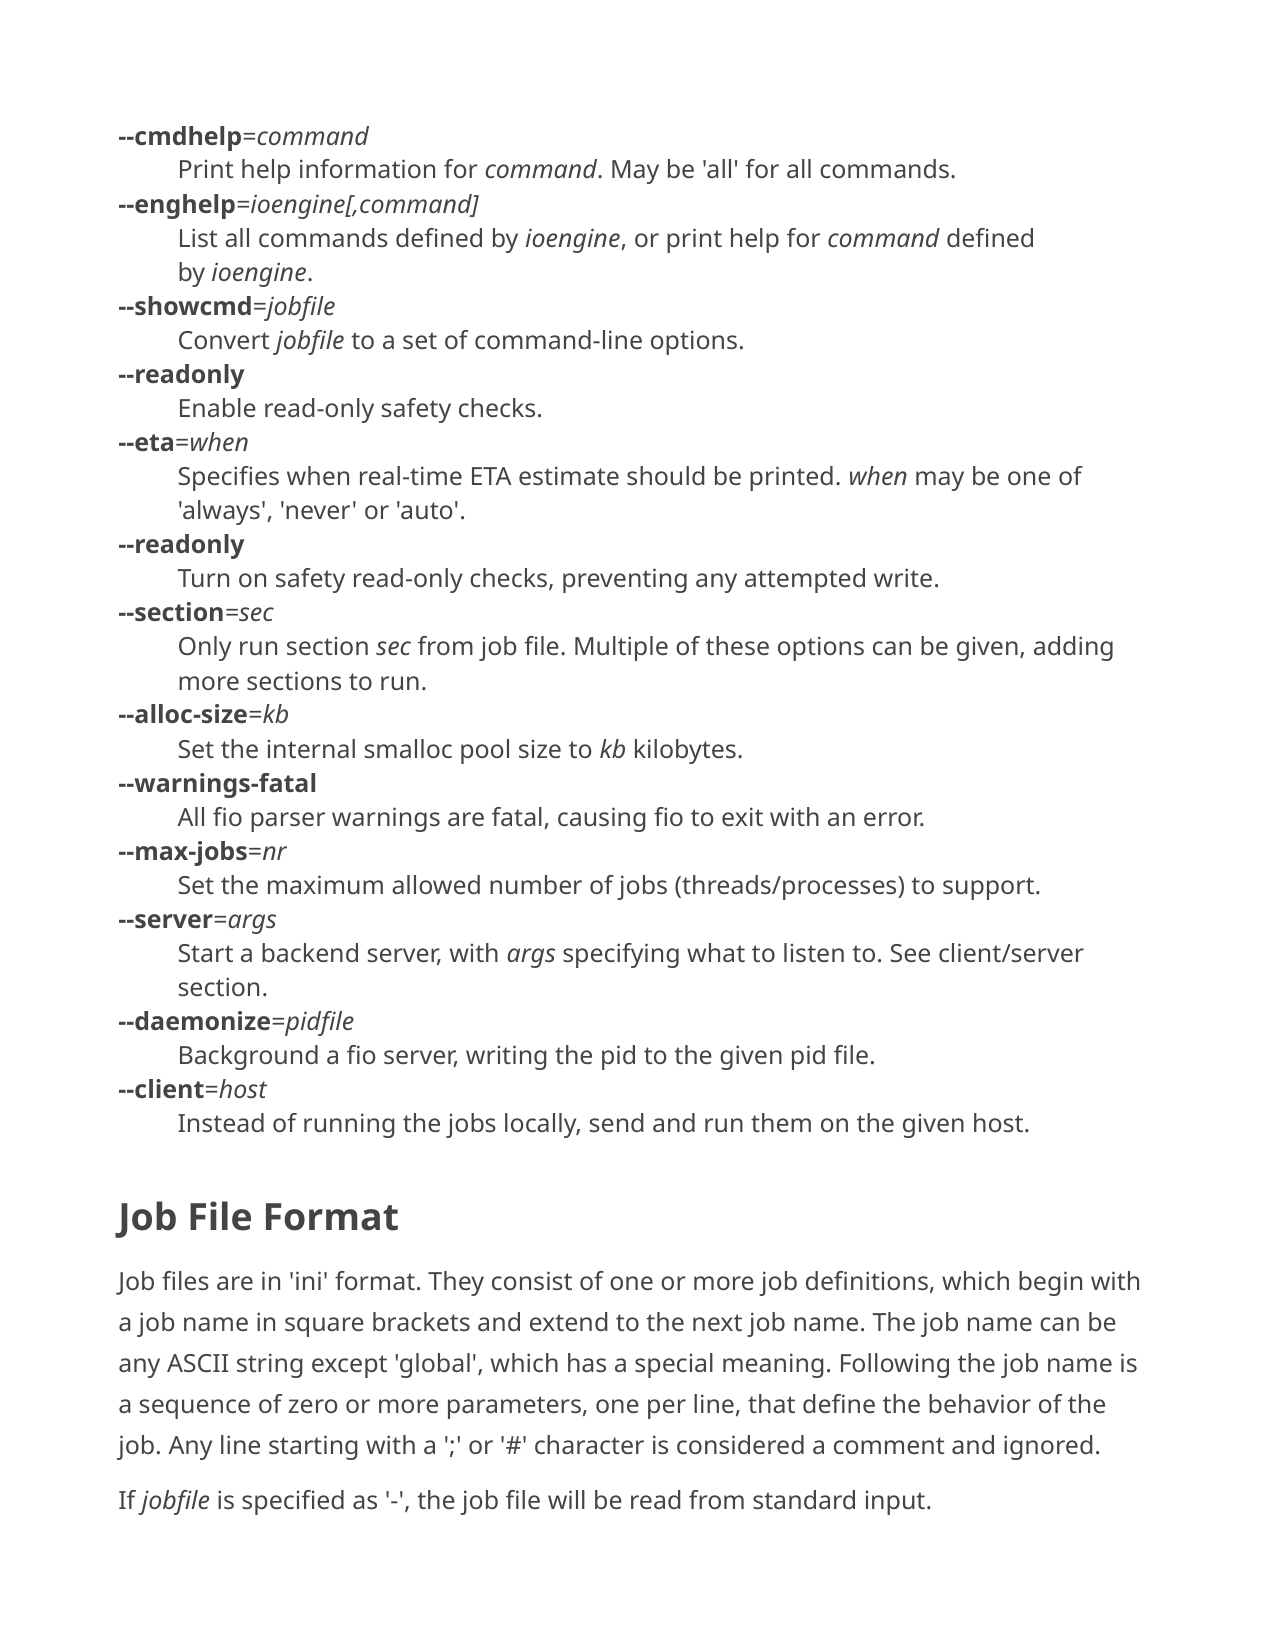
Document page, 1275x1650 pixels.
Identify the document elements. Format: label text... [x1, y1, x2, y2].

list All fio parser warnings are fatal, causing fio to exit with an error. [177, 799, 1157, 833]
text If jobfile is specified as '-', the job file will be read from standard input. [118, 1483, 1157, 1517]
subtitle Job File Format [118, 1190, 1157, 1241]
list Specifies when real-time ETA estimate should be printed. when may be one of 'always', 'never' or 'auto'. [177, 459, 1157, 527]
list Print help information for command. May be 'all' for all commands. [177, 152, 1157, 186]
subtitle --max-jobs=nr [118, 833, 1157, 867]
subtitle --daemonize=pidfile [118, 1004, 1157, 1038]
subtitle --client=host [118, 1072, 1157, 1106]
subtitle --server=args [118, 902, 1157, 936]
list Set the maximum allowed number of jobs (threads/processes) to support. [177, 867, 1157, 902]
subtitle --showcmd=jobfile [118, 288, 1157, 322]
subtitle --cmdhelp=command [118, 118, 1157, 152]
text Job files are in 'ini' format. They consist of one or more job definitions, which begin with a job name in square brackets and extend to the next job name. The job name can be any ASCII string except 'global', which has a special meaning. Following the job name is a sequence of zero or more parameters, one per line, that define the behavior of the job. Any line starting with a ';' or '#' character is considered a comment and ignored. [118, 1264, 1157, 1461]
list Background a fio server, writing the pid to the given pid file. [177, 1038, 1157, 1072]
list List all commands defined by ioengine, or print help for command defined by ioengine. [177, 220, 1157, 288]
subtitle --readonly [118, 357, 1157, 391]
subtitle --alloc-size=kb [118, 697, 1157, 731]
subtitle --eta=when [118, 425, 1157, 459]
list Enable read-only safety checks. [177, 391, 1157, 425]
subtitle --section=sec [118, 595, 1157, 629]
subtitle --enghelp=ioengine[,command] [118, 186, 1157, 220]
subtitle --readonly [118, 527, 1157, 561]
list Set the internal smalloc pool size to kb kilobytes. [177, 731, 1157, 765]
subtitle --warnings-fatal [118, 765, 1157, 799]
list Convert jobfile to a set of command-line options. [177, 322, 1157, 357]
list Turn on safety read-only checks, preventing any attempted write. [177, 561, 1157, 595]
list Instead of running the jobs locally, send and run them on the given host. [177, 1106, 1157, 1140]
list Only run section sec from job file. Multiple of these options can be given, adding more sections to run. [177, 629, 1157, 697]
list Start a backend server, with args specifying what to listen to. See client/server section. [177, 936, 1157, 1004]
